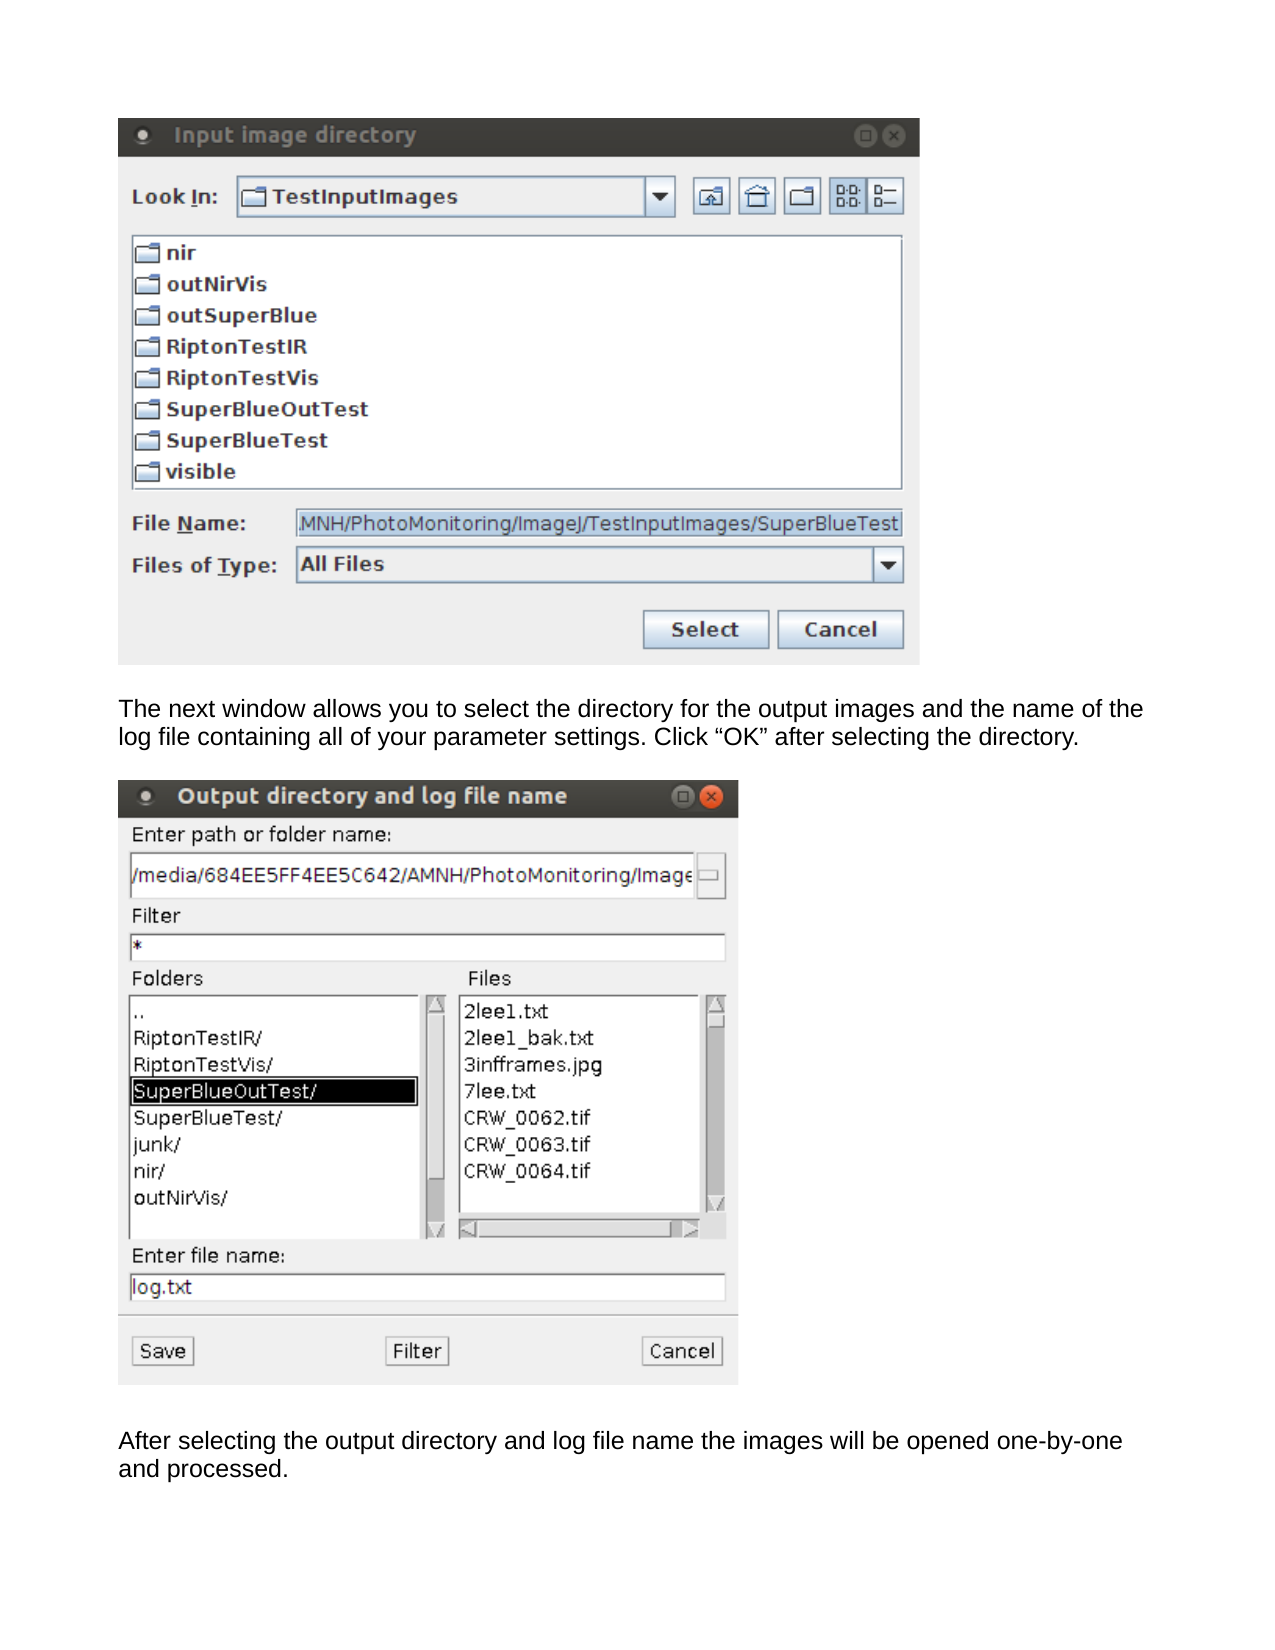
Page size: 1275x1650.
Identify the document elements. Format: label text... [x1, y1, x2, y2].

picture [118, 118, 920, 665]
text After selecting the output directory and log file name the images will be opened one-by-one and processed. [118, 1426, 1157, 1483]
picture [118, 780, 739, 1385]
text The next window allows you to select the directory for the output images and the name of the log file containing all of your parameter settings. Click “OK” after selecting the directory. [118, 694, 1157, 751]
